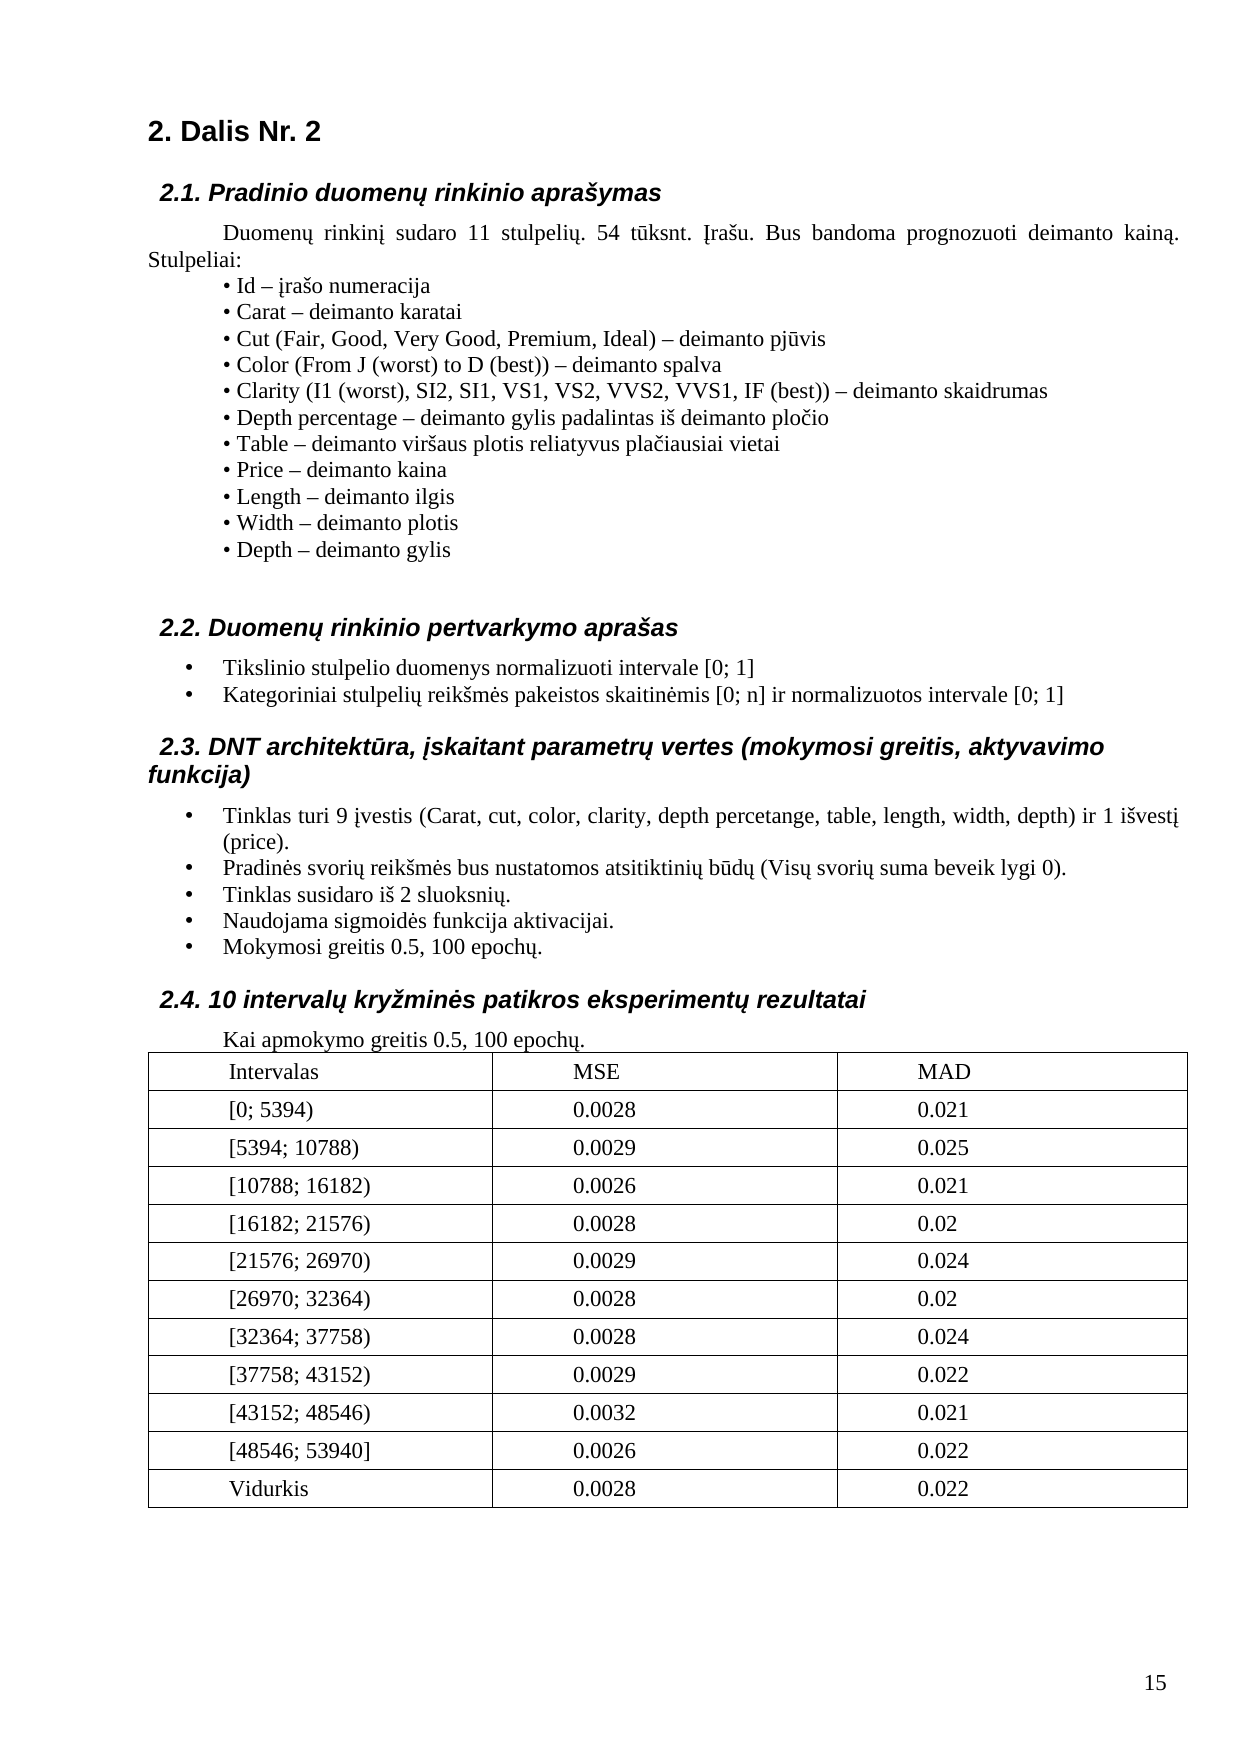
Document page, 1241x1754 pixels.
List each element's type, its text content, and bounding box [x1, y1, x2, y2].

list Pradinės svorių reikšmės bus nustatomos atsitiktinių būdų (Visų svorių suma beveik lygi 0). [185, 854, 1181, 881]
list Tikslinio stulpelio duomenys normalizuoti intervale [0; 1] [185, 654, 1181, 681]
table_cell 0.0029 [493, 1243, 837, 1279]
table_cell [16182; 21576) [149, 1205, 492, 1242]
table_cell [48546; 53940] [149, 1432, 492, 1469]
list Kategoriniai stulpelių reikšmės pakeistos skaitinėmis [0; n] ir normalizuotos intervale [0; 1] [185, 681, 1181, 707]
table_cell 0.0026 [493, 1432, 837, 1469]
table_cell 0.0028 [493, 1091, 837, 1128]
table_cell 0.024 [838, 1243, 1187, 1279]
table_cell 0.0028 [493, 1319, 837, 1355]
text • Carat – deimanto karatai [148, 298, 1181, 325]
table_cell 0.0026 [493, 1167, 837, 1204]
table_cell 0.02 [838, 1205, 1187, 1242]
table_cell 0.022 [838, 1432, 1187, 1469]
table_cell 0.021 [838, 1091, 1187, 1128]
table_header MSE [493, 1053, 837, 1090]
table_cell [0; 5394) [149, 1091, 492, 1128]
text • Cut (Fair, Good, Very Good, Premium, Ideal) – deimanto pjūvis [148, 325, 1181, 351]
table_cell 0.0029 [493, 1129, 837, 1166]
text • Color (From J (worst) to D (best)) – deimanto spalva [148, 351, 1181, 377]
text • Clarity (I1 (worst), SI2, SI1, VS1, VS2, VVS2, VVS1, IF (best)) – deimanto skaidrumas [148, 377, 1181, 404]
text • Table – deimanto viršaus plotis reliatyvus plačiausiai vietai [148, 430, 1181, 457]
table_cell [32364; 37758) [149, 1319, 492, 1355]
table_cell Vidurkis [149, 1470, 492, 1507]
text • Width – deimanto plotis [148, 509, 1181, 536]
subtitle Pradinio duomenų rinkinio aprašymas [148, 178, 1181, 207]
text • Depth – deimanto gylis [148, 536, 1181, 562]
list Naudojama sigmoidės funkcija aktivacijai. [185, 907, 1181, 933]
text • Price – deimanto kaina [148, 457, 1181, 483]
table_header MAD [838, 1053, 1187, 1090]
table_cell 0.022 [838, 1356, 1187, 1393]
text Kai apmokymo greitis 0.5, 100 epochų. [148, 1026, 1181, 1052]
table_cell 0.0032 [493, 1394, 837, 1431]
list Tinklas turi 9 įvestis (Carat, cut, color, clarity, depth percetange, table, length, width, depth) ir 1 išvestį (price). [185, 802, 1181, 854]
subtitle 10 intervalų kryžminės patikros eksperimentų rezultatai [148, 984, 1181, 1013]
table_cell 0.022 [838, 1470, 1187, 1507]
table_cell 0.021 [838, 1394, 1187, 1431]
table_cell [43152; 48546) [149, 1394, 492, 1431]
text • Depth percentage – deimanto gylis padalintas iš deimanto pločio [148, 404, 1181, 430]
table_cell 0.0028 [493, 1281, 837, 1317]
table_cell 0.0028 [493, 1470, 837, 1507]
table_cell [26970; 32364) [149, 1281, 492, 1317]
table_cell [21576; 26970) [149, 1243, 492, 1279]
list Tinklas susidaro iš 2 sluoksnių. [185, 881, 1181, 907]
table_header Intervalas [149, 1053, 492, 1090]
table_cell 0.024 [838, 1319, 1187, 1355]
subtitle Dalis Nr. 2 [148, 114, 1181, 147]
table_cell [37758; 43152) [149, 1356, 492, 1393]
subtitle Duomenų rinkinio pertvarkymo aprašas [148, 613, 1181, 642]
table_cell 0.025 [838, 1129, 1187, 1166]
text Duomenų rinkinį sudaro 11 stulpelių. 54 tūksnt. Įrašu. Bus bandoma prognozuoti deimanto kainą. Stulpeliai: [148, 219, 1181, 272]
table_cell [5394; 10788) [149, 1129, 492, 1166]
text • Id – įrašo numeracija [148, 272, 1181, 298]
table_cell 0.02 [838, 1281, 1187, 1317]
table_cell [10788; 16182) [149, 1167, 492, 1204]
text • Length – deimanto ilgis [148, 483, 1181, 509]
table_cell 0.0028 [493, 1205, 837, 1242]
table_cell 0.0029 [493, 1356, 837, 1393]
table_cell 0.021 [838, 1167, 1187, 1204]
subtitle DNT architektūra, įskaitant parametrų vertes (mokymosi greitis, aktyvavimo funkcija) [148, 732, 1181, 789]
list Mokymosi greitis 0.5, 100 epochų. [185, 933, 1181, 960]
